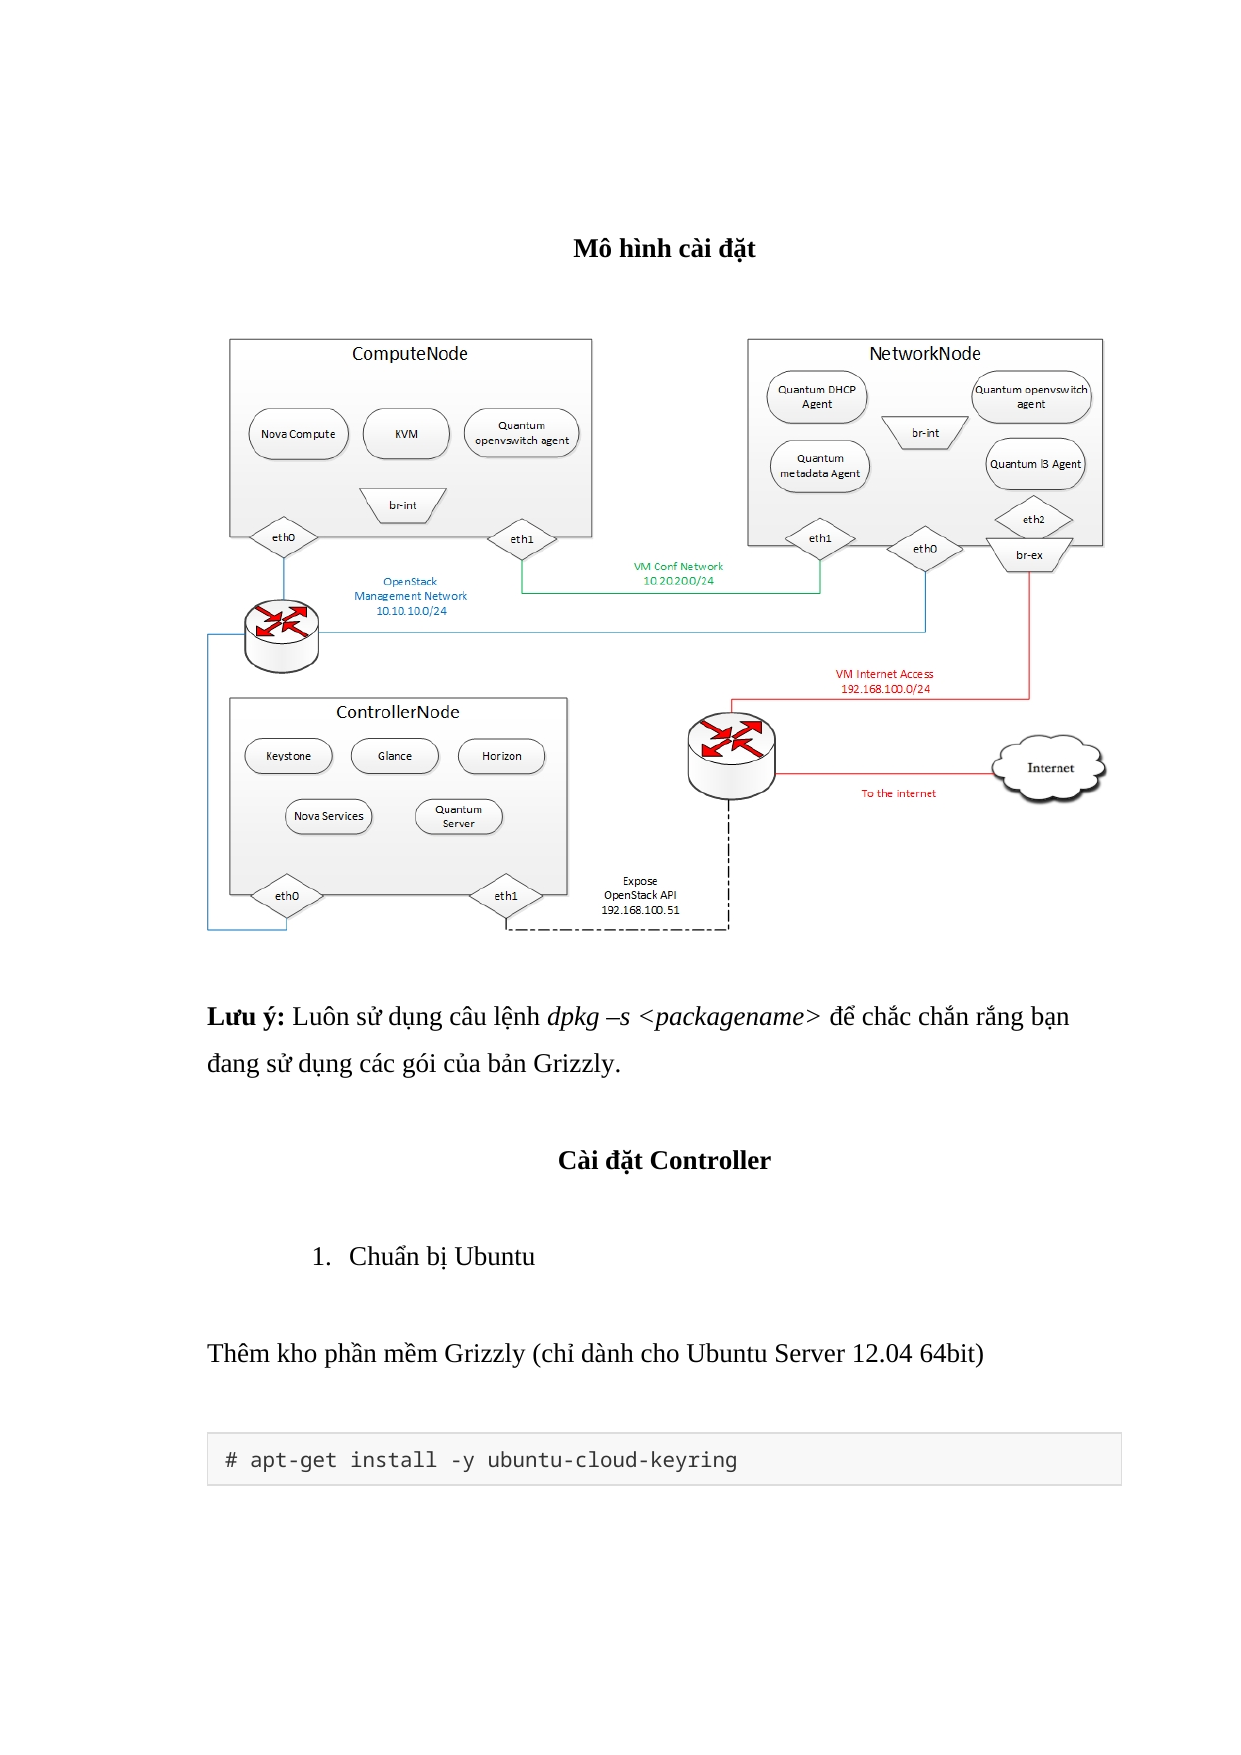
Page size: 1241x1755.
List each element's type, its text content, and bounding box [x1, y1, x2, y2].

text Thêm kho phần mềm Grizzly (chỉ dành cho Ubuntu Server 12.04 64bit) [207, 1337, 1122, 1368]
text Mô hình cài đặt [207, 232, 1122, 263]
text # apt-get install -y ubuntu-cloud-keyring [208, 1434, 1121, 1484]
text Lưu ý: Luôn sử dụng câu lệnh dpkg –s <packagename> để chắc chắn rắng bạn đang sử dụng các gói của bản Grizzly. [207, 1001, 1122, 1078]
list Chuẩn bị Ubuntu [311, 1241, 1122, 1272]
text Cài đặt Controller [207, 1144, 1122, 1175]
